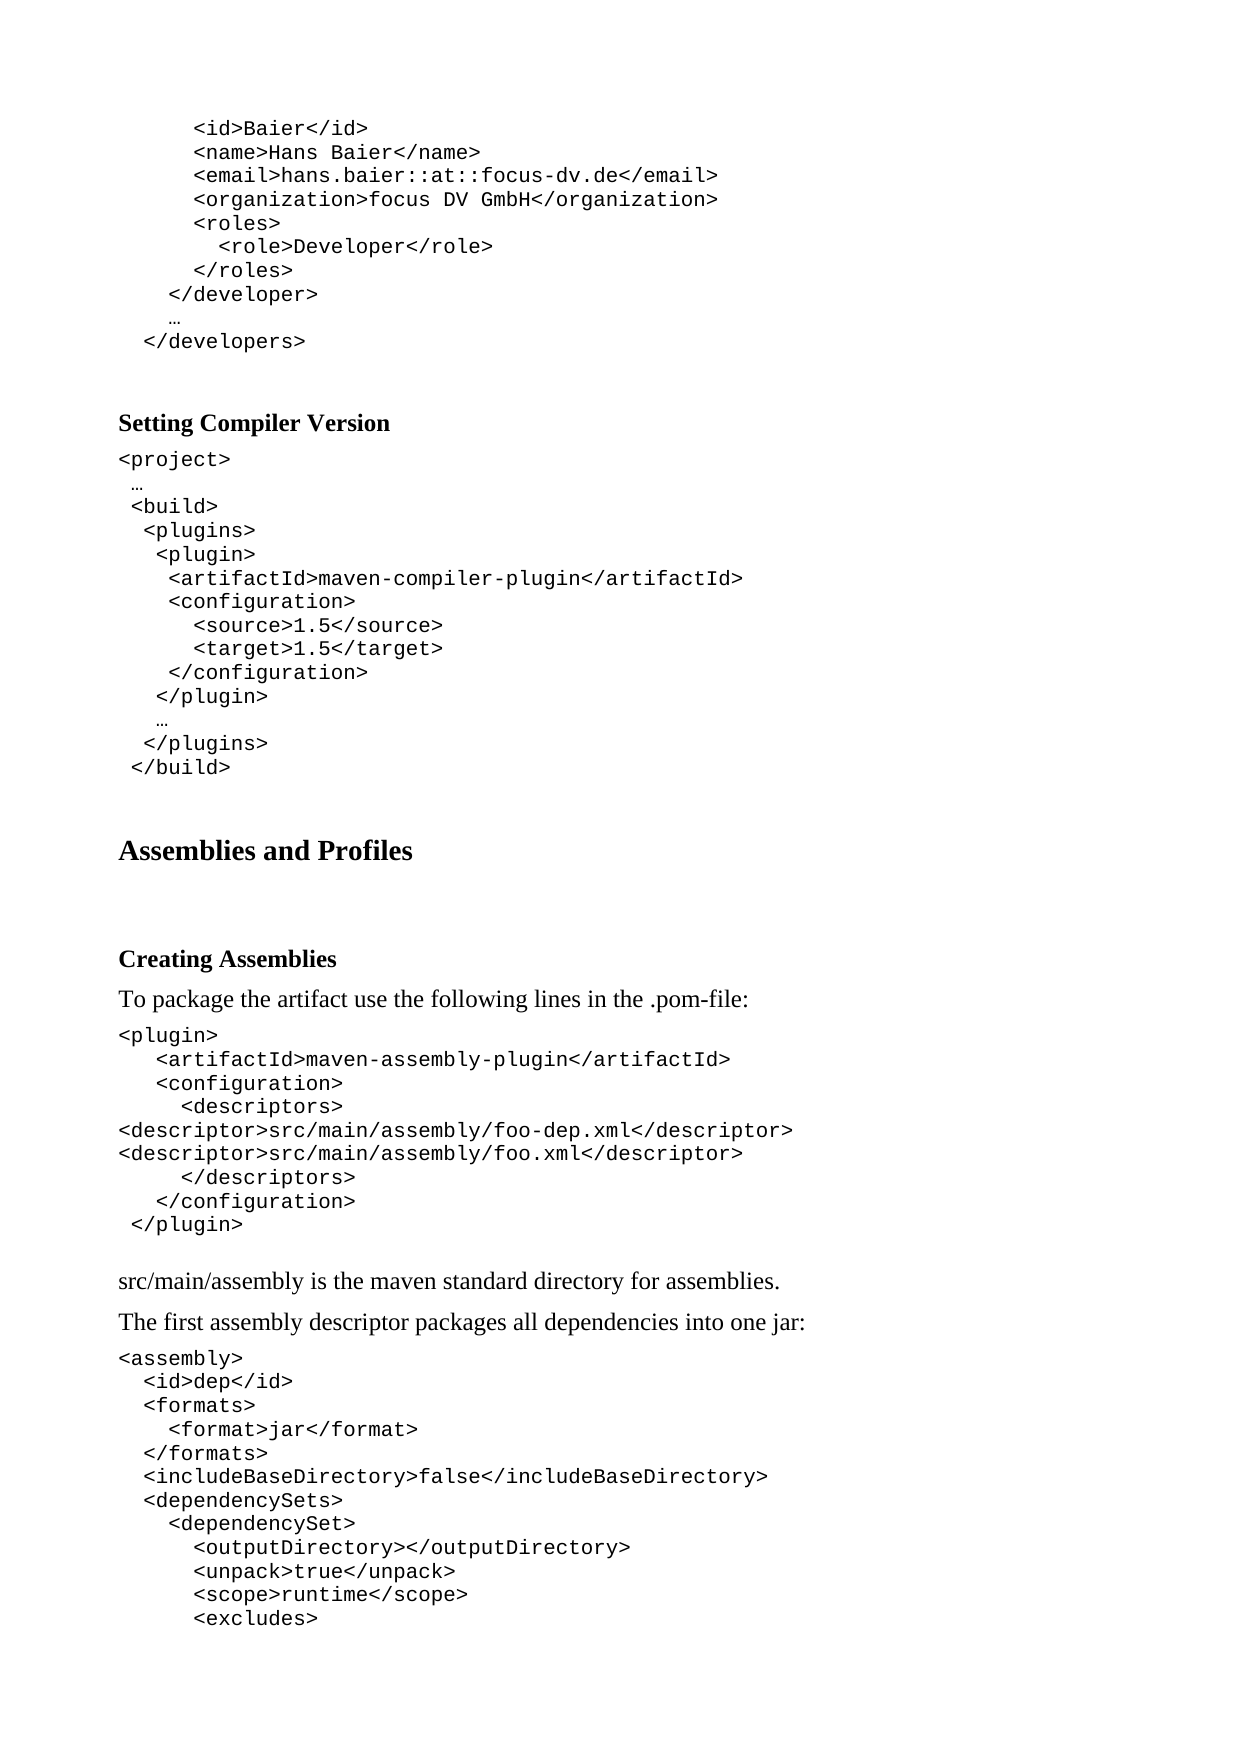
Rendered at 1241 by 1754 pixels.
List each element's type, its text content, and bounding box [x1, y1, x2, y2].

text … [118, 473, 1122, 497]
text </developers> [118, 331, 1122, 354]
text … [118, 709, 1122, 733]
text </configuration> [118, 662, 1122, 686]
subtitle Setting Compiler Version [118, 409, 1122, 437]
text </plugins> [118, 733, 1122, 757]
text </descriptors> [118, 1167, 1122, 1191]
text <unpack>true</unpack> [118, 1561, 1122, 1584]
text <descriptors> [118, 1096, 1122, 1120]
text <includeBaseDirectory>false</includeBaseDirectory> [118, 1466, 1122, 1490]
text <plugin> [118, 1025, 1122, 1049]
text </plugin> [118, 1214, 1122, 1238]
text <project> [118, 449, 1122, 473]
text <descriptor>src/main/assembly/foo-dep.xml</descriptor> [118, 1120, 1122, 1143]
text <scope>runtime</scope> [118, 1584, 1122, 1608]
text <target>1.5</target> [118, 638, 1122, 662]
text <organization>focus DV GmbH</organization> [118, 189, 1122, 213]
text <artifactId>maven-assembly-plugin</artifactId> [118, 1049, 1122, 1072]
text </roles> [118, 260, 1122, 284]
text <format>jar</format> [118, 1419, 1122, 1442]
text <excludes> [118, 1608, 1122, 1632]
text <plugins> [118, 520, 1122, 544]
text </build> [118, 757, 1122, 780]
subtitle Assemblies and Profiles [118, 835, 1122, 867]
text </plugin> [118, 686, 1122, 709]
text <formats> [118, 1395, 1122, 1419]
text To package the artifact use the following lines in the .pom-file: [118, 985, 1122, 1013]
subtitle Creating Assemblies [118, 945, 1122, 972]
text <name>Hans Baier</name> [118, 142, 1122, 165]
text <configuration> [118, 591, 1122, 615]
text </formats> [118, 1442, 1122, 1466]
text <email>hans.baier::at::focus-dv.de</email> [118, 165, 1122, 189]
text src/main/assembly is the maven standard directory for assemblies. [118, 1267, 1122, 1295]
text The first assembly descriptor packages all dependencies into one jar: [118, 1308, 1122, 1335]
text … [118, 307, 1122, 331]
text <id>Baier</id> [118, 118, 1122, 142]
text <build> [118, 497, 1122, 520]
text <id>dep</id> [118, 1372, 1122, 1395]
text </developer> [118, 284, 1122, 307]
text <role>Developer</role> [118, 236, 1122, 260]
text <roles> [118, 213, 1122, 236]
text <plugin> [118, 544, 1122, 567]
text <source>1.5</source> [118, 615, 1122, 638]
text <artifactId>maven-compiler-plugin</artifactId> [118, 567, 1122, 591]
text <configuration> [118, 1072, 1122, 1096]
text <dependencySets> [118, 1490, 1122, 1513]
text <assembly> [118, 1348, 1122, 1372]
text </configuration> [118, 1191, 1122, 1214]
text <outputDirectory></outputDirectory> [118, 1537, 1122, 1561]
text <descriptor>src/main/assembly/foo.xml</descriptor> [118, 1143, 1122, 1167]
text <dependencySet> [118, 1513, 1122, 1537]
